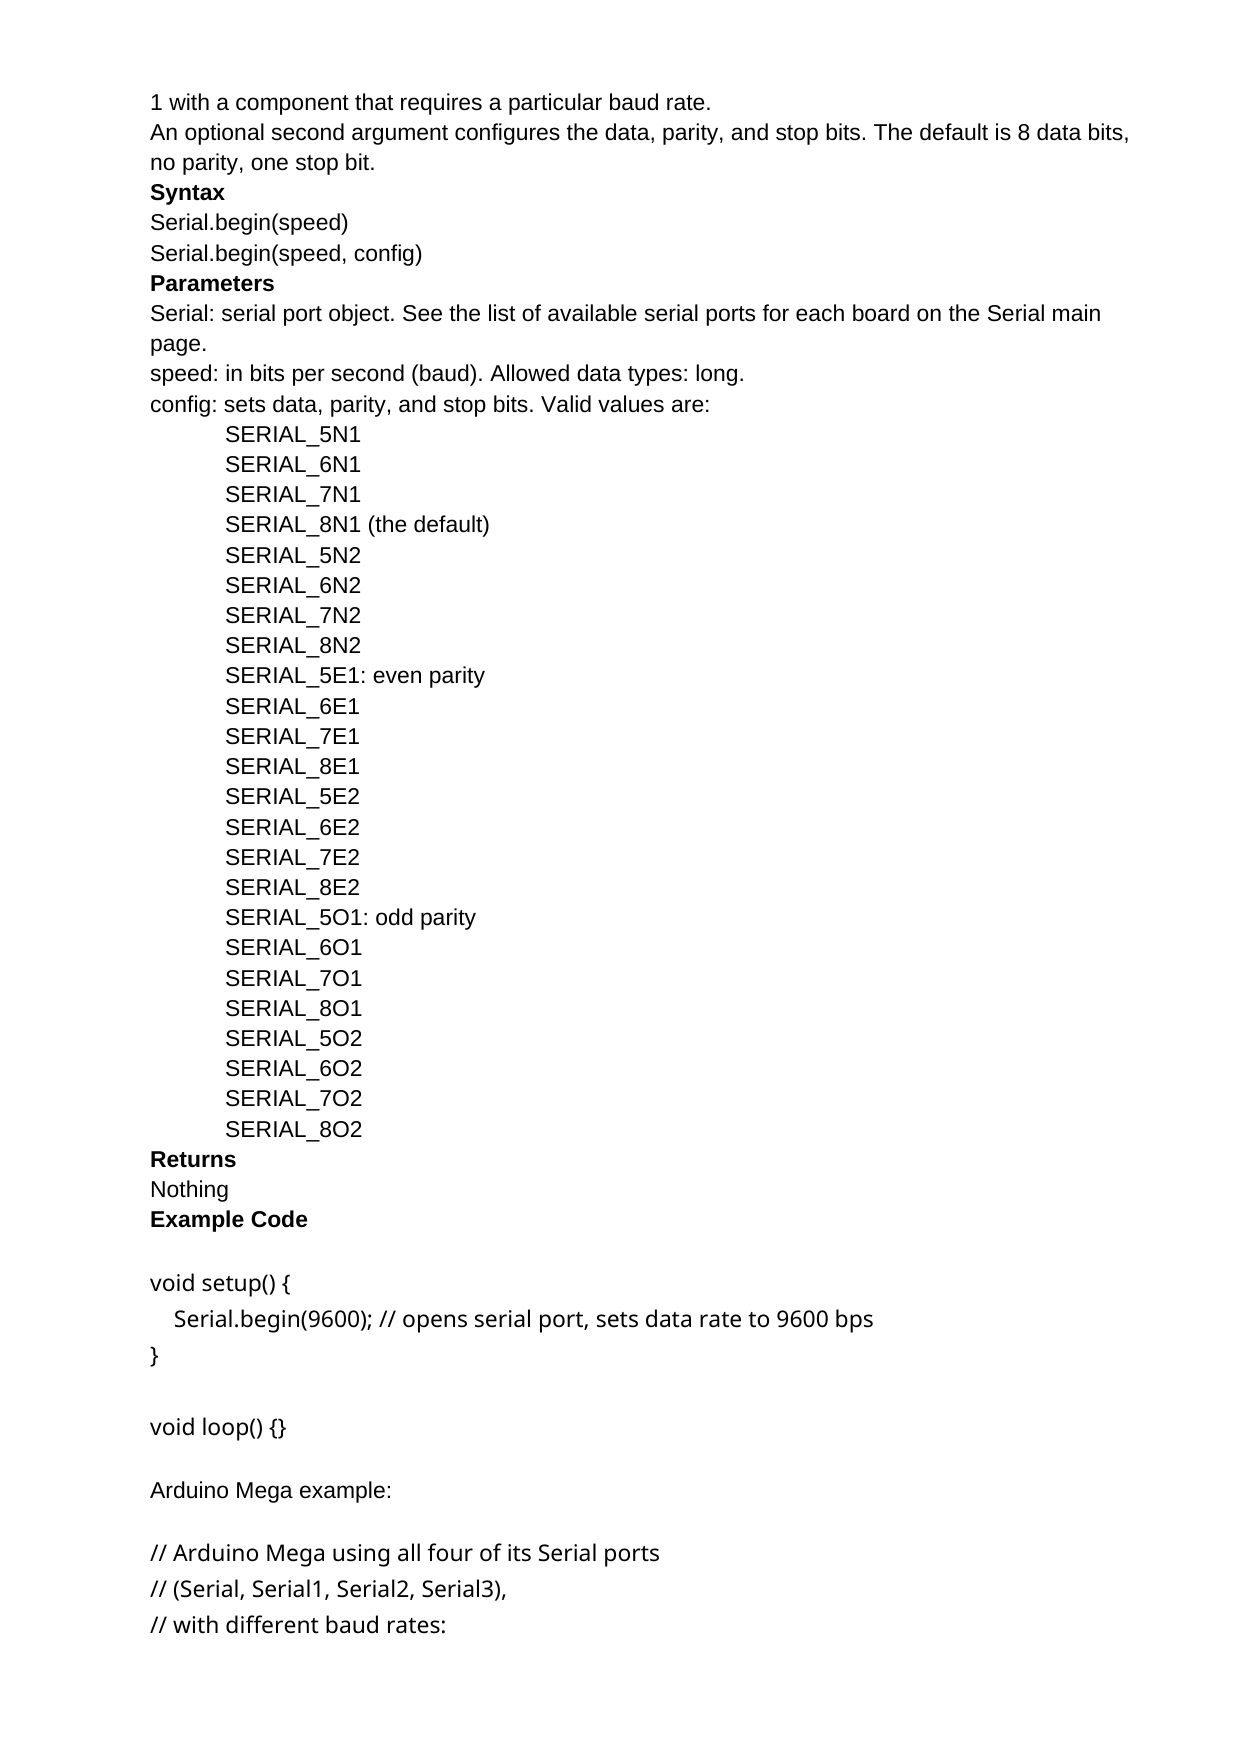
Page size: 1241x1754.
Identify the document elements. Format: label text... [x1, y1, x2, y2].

text 1 with a component that requires a particular baud rate. [150, 88, 1152, 115]
text Serial.begin(speed) [150, 209, 1152, 236]
text SERIAL_6N2 [225, 572, 1152, 598]
text SERIAL_7O2 [225, 1085, 1152, 1112]
text Serial.begin(9600); // opens serial port, sets data rate to 9600 bps [150, 1303, 1152, 1334]
text SERIAL_5N1 [225, 421, 1152, 447]
text // with different baud rates: [150, 1609, 1152, 1640]
text Example Code [150, 1206, 1152, 1233]
text SERIAL_6E1 [225, 693, 1152, 719]
text Arduino Mega example: [150, 1477, 1152, 1503]
text Syntax [150, 179, 1152, 206]
text void loop() {} [150, 1410, 1152, 1442]
text SERIAL_8O2 [225, 1116, 1152, 1142]
text // (Serial, Serial1, Serial2, Serial3), [150, 1573, 1152, 1604]
text SERIAL_6E2 [225, 813, 1152, 840]
text Serial.begin(speed, config) [150, 239, 1152, 266]
text SERIAL_5E1: even parity [225, 662, 1152, 689]
text Parameters [150, 270, 1152, 296]
text SERIAL_5O1: odd parity [225, 904, 1152, 931]
text void setup() { [150, 1267, 1152, 1298]
text config: sets data, parity, and stop bits. Valid values are: [150, 391, 1152, 417]
text Serial: serial port object. See the list of available serial ports for each board on the Serial main page. [150, 300, 1152, 357]
text SERIAL_6O2 [225, 1055, 1152, 1082]
text SERIAL_8O1 [225, 995, 1152, 1021]
text SERIAL_7N1 [225, 481, 1152, 508]
text } [150, 1338, 1152, 1370]
text // Arduino Mega using all four of its Serial ports [150, 1537, 1152, 1568]
text speed: in bits per second (baud). Allowed data types: long. [150, 360, 1152, 387]
text SERIAL_8E1 [225, 753, 1152, 779]
text Nothing [150, 1176, 1152, 1202]
text SERIAL_6N1 [225, 451, 1152, 477]
text An optional second argument configures the data, parity, and stop bits. The default is 8 data bits, no parity, one stop bit. [150, 119, 1152, 175]
text SERIAL_8E2 [225, 874, 1152, 900]
text Returns [150, 1146, 1152, 1172]
text SERIAL_5O2 [225, 1025, 1152, 1051]
text SERIAL_8N1 (the default) [225, 511, 1152, 538]
text SERIAL_5E2 [225, 783, 1152, 810]
text SERIAL_7E2 [225, 844, 1152, 870]
text SERIAL_6O1 [225, 934, 1152, 961]
text SERIAL_7E1 [225, 723, 1152, 749]
text SERIAL_7O1 [225, 964, 1152, 991]
text SERIAL_5N2 [225, 542, 1152, 568]
text SERIAL_8N2 [225, 632, 1152, 659]
text SERIAL_7N2 [225, 602, 1152, 628]
